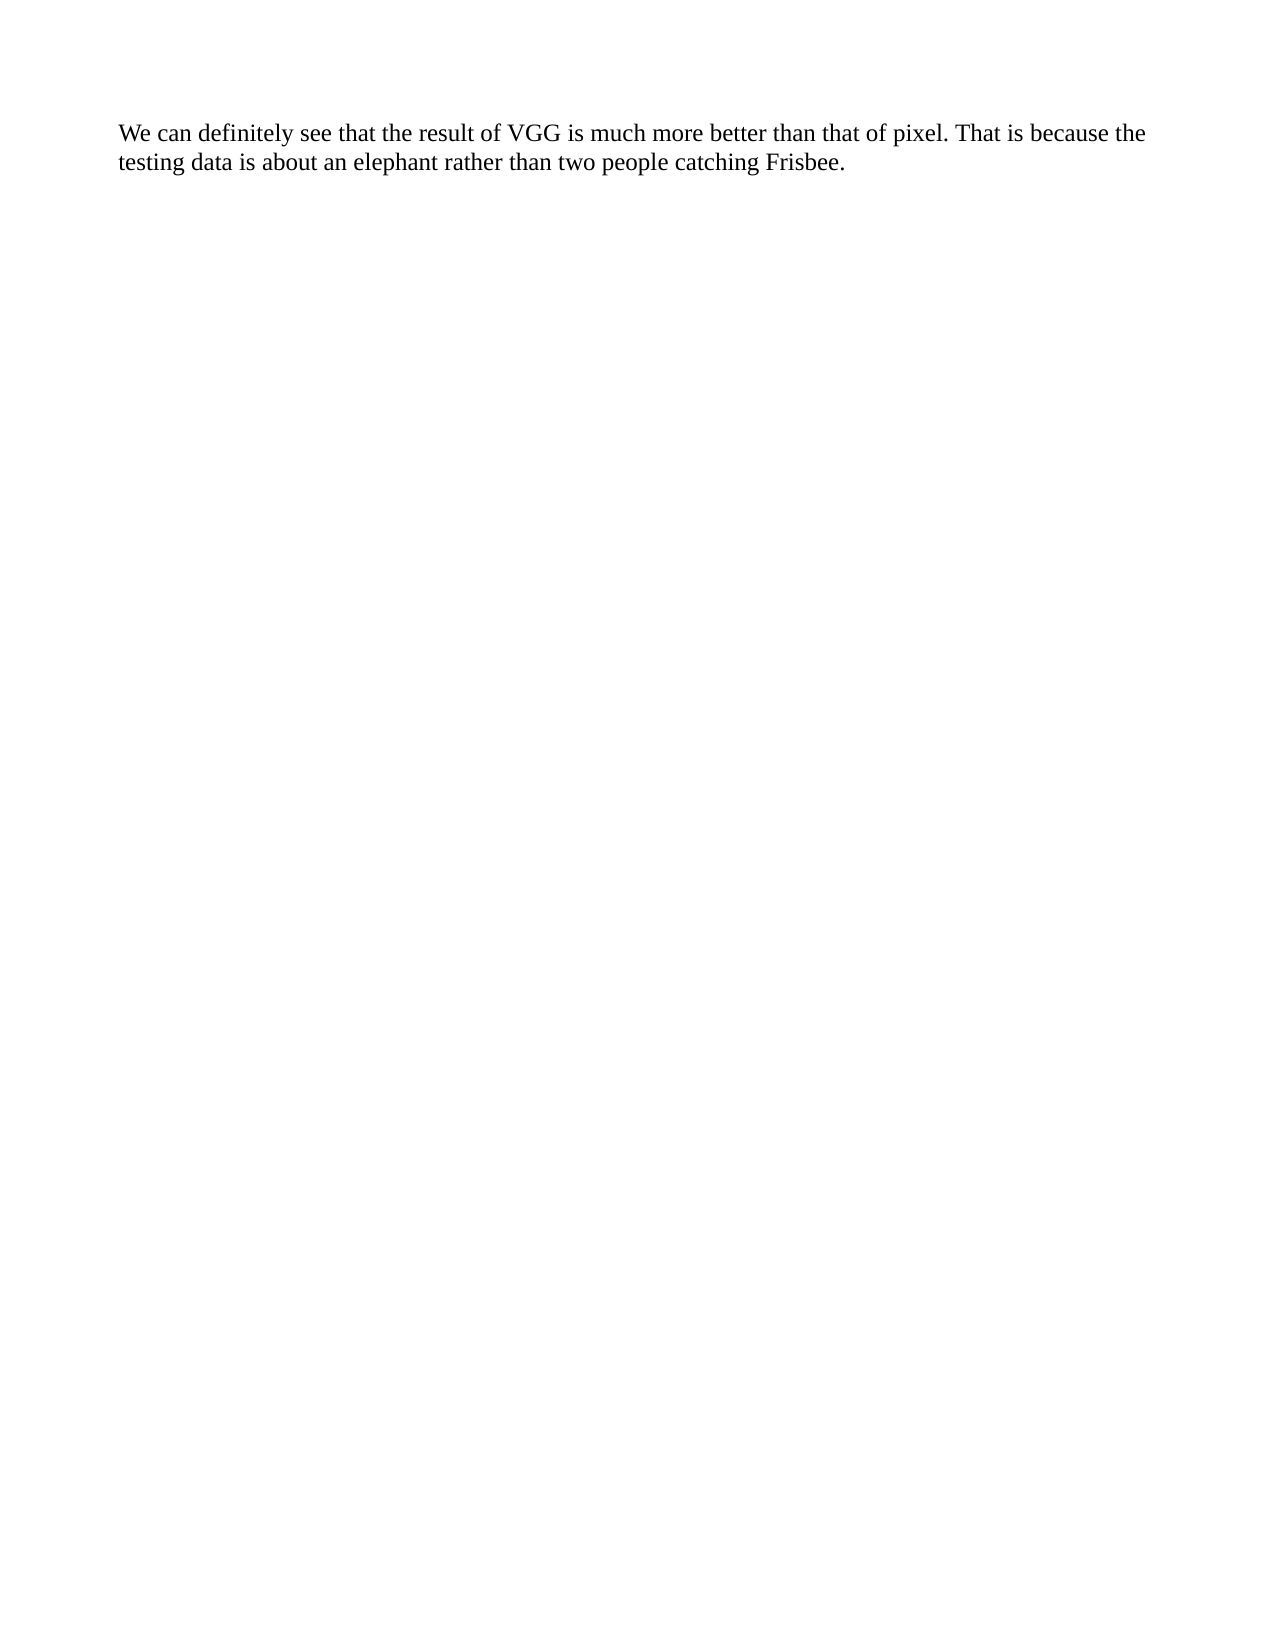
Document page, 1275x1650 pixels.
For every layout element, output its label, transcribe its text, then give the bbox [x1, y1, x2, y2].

text We can definitely see that the result of VGG is much more better than that of pixel. That is because the testing data is about an elephant rather than two people catching Frisbee. [118, 118, 1157, 176]
